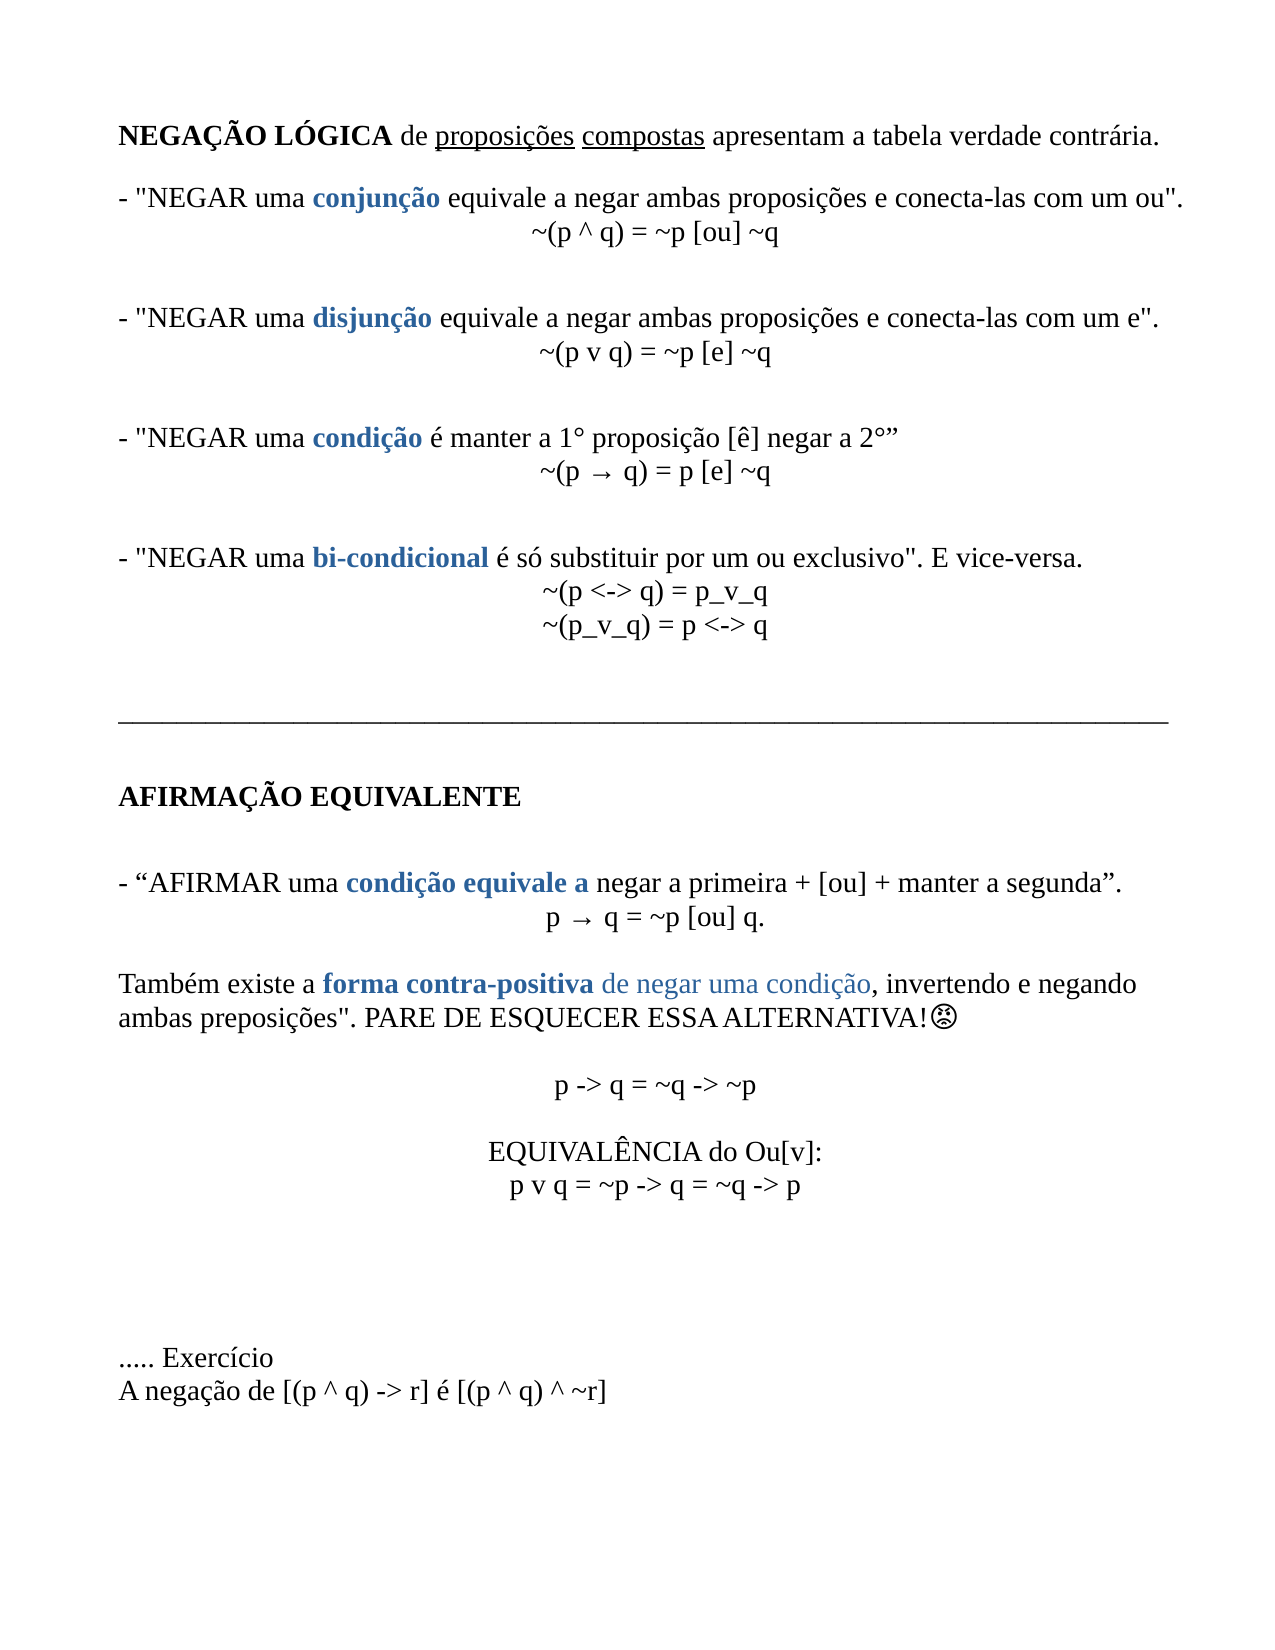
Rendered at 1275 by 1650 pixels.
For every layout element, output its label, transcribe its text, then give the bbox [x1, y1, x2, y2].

text AFIRMAÇÃO EQUIVALENTE [118, 779, 1192, 813]
text - "NEGAR uma disjunção equivale a negar ambas proposições e conecta-las com um e". [118, 300, 1192, 334]
text ~(p v q) = ~p [e] ~q [118, 334, 1192, 367]
text Também existe a forma contra-positiva de negar uma condição, invertendo e negando ambas preposições". PARE DE ESQUECER ESSA ALTERNATIVA!😡 [118, 933, 1192, 1033]
text ~(p <-> q) = p_v_q ~(p_v_q) = p <-> q [118, 573, 1192, 640]
text - "NEGAR uma bi-condicional é só substituir por um ou exclusivo". E vice-versa. [118, 540, 1192, 573]
text p → q = ~p [ou] q. [118, 899, 1192, 933]
text ~(p → q) = p [e] ~q [118, 453, 1192, 487]
text ________________________________________________________________________ [118, 693, 1192, 779]
text ~(p ^ q) = ~p [ou] ~q [118, 214, 1192, 247]
text NEGAÇÃO LÓGICA de proposições compostas apresentam a tabela verdade contrária. [118, 118, 1192, 180]
text - “AFIRMAR uma condição equivale a negar a primeira + [ou] + manter a segunda”. [118, 866, 1192, 899]
text p -> q = ~q -> ~p EQUIVALÊNCIA do Ou[v]: p v q = ~p -> q = ~q -> p [118, 1033, 1192, 1254]
text - "NEGAR uma conjunção equivale a negar ambas proposições e conecta-las com um ou". [118, 180, 1192, 214]
text - "NEGAR uma condição é manter a 1° proposição [ê] negar a 2°” [118, 420, 1192, 453]
text ..... Exercício A negação de [(p ^ q) -> r] é [(p ^ q) ^ ~r] [118, 1306, 1210, 1493]
